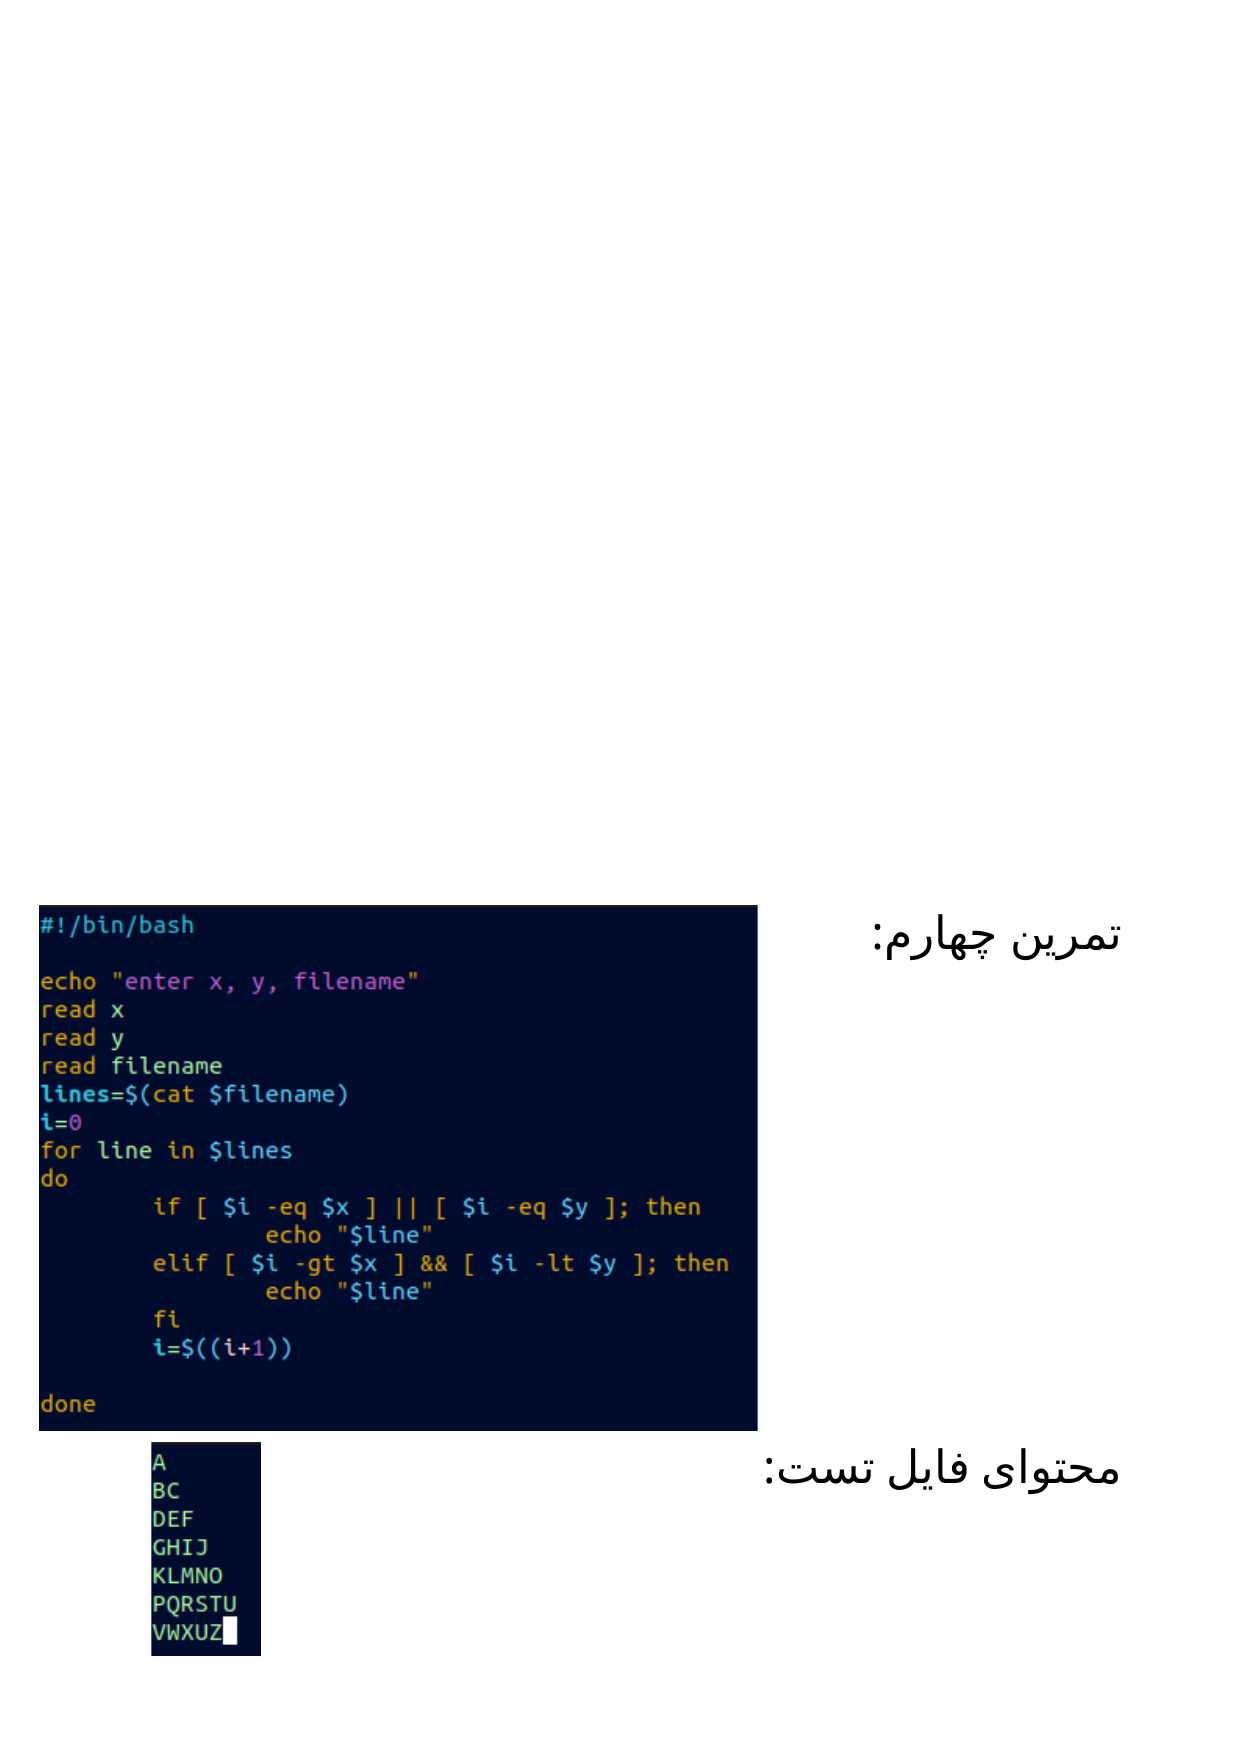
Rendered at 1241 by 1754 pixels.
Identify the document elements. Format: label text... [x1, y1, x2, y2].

text محتوای فایل تست: [261, 1443, 1122, 1503]
picture [151, 1442, 261, 1656]
picture [39, 905, 758, 1431]
text تمرین چهارم: [758, 909, 1122, 968]
text [71, 1443, 151, 1503]
